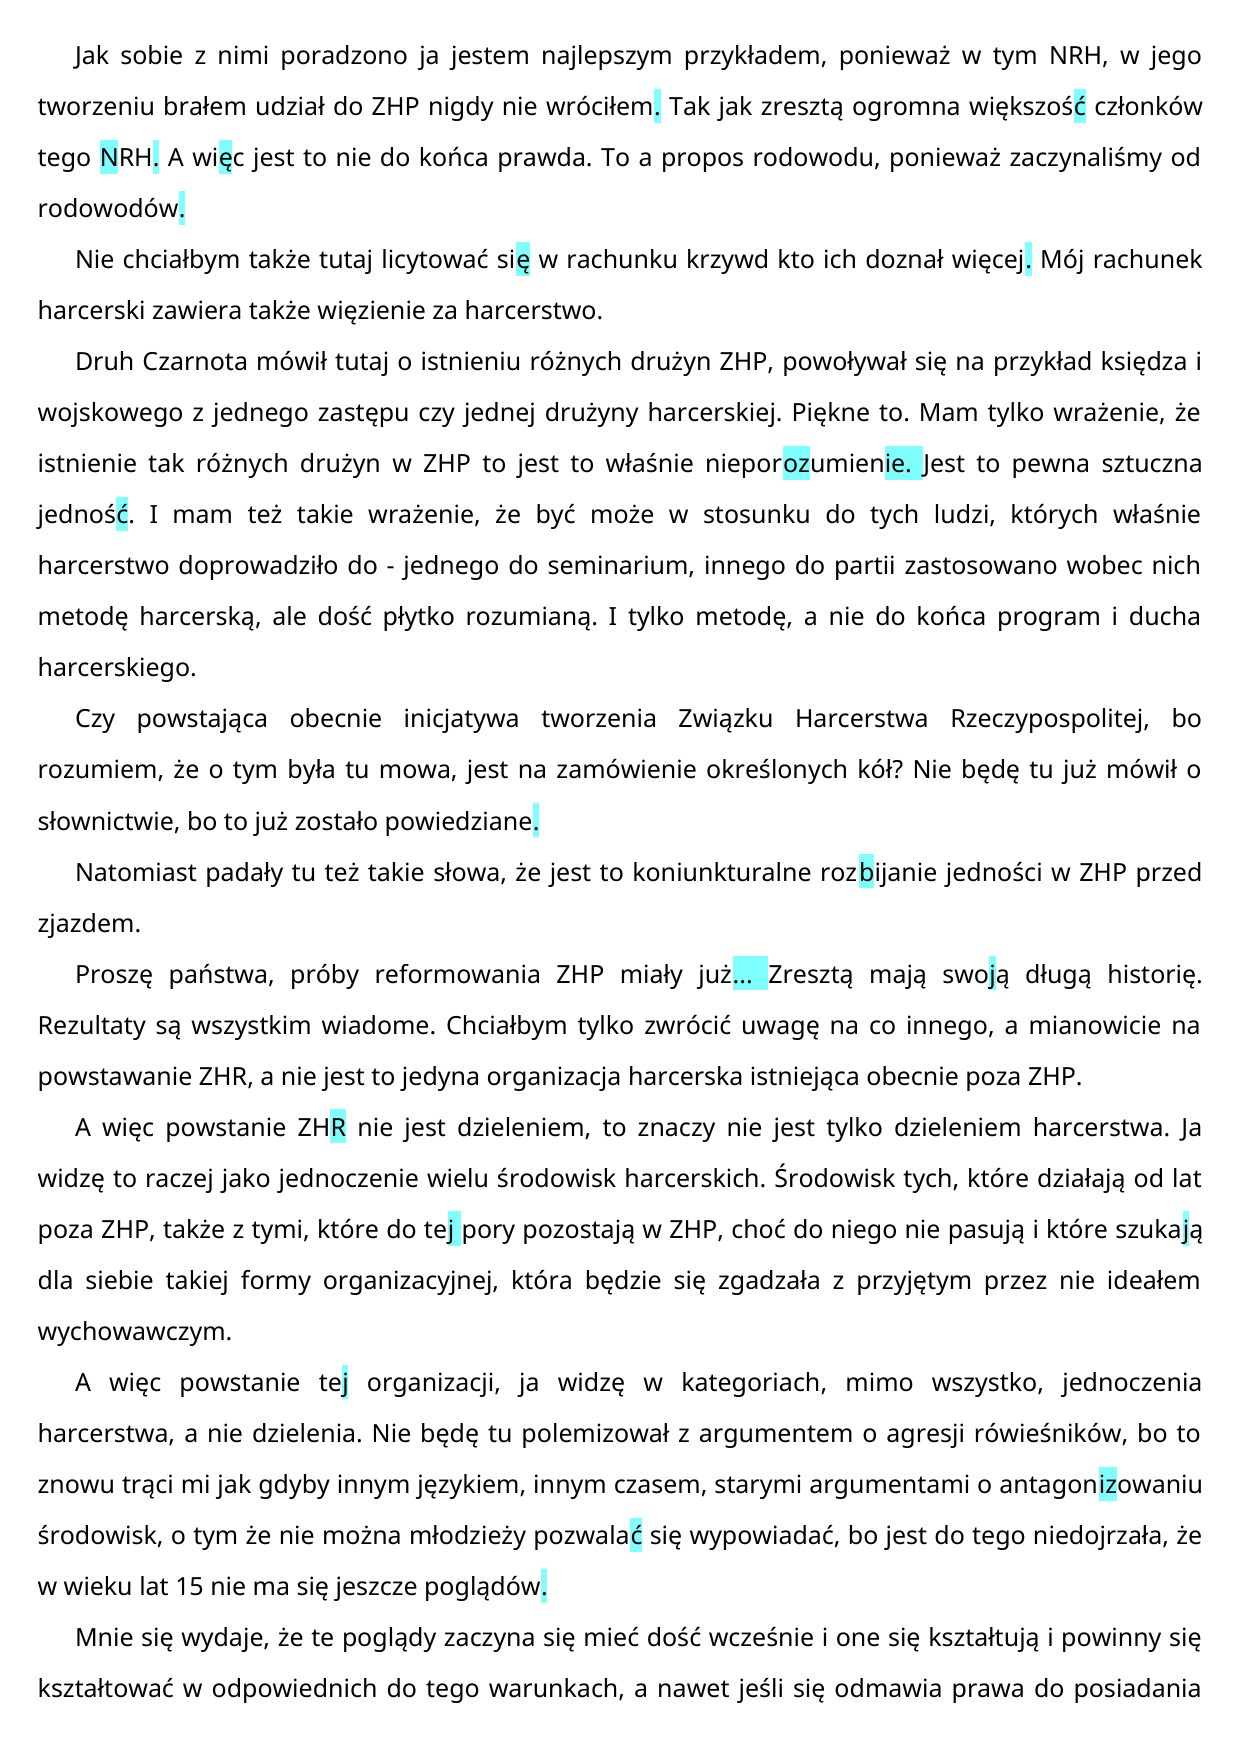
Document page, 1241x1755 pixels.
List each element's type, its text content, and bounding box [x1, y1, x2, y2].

text Nie chciałbym także tutaj licytować się w rachunku krzywd kto ich doznał więcej. Mój rachunek harcerski zawiera także więzienie za harcerstwo. [37, 242, 1203, 327]
text Proszę państwa, próby reformowania ZHP miały już... Zresztą mają swoją długą historię. Rezultaty są wszystkim wiadome. Chciałbym tylko zwrócić uwagę na co innego, a mianowicie na powstawanie ZHR, a nie jest to jedyna organizacja harcerska istniejąca obecnie poza ZHP. [37, 956, 1203, 1092]
text A więc powstanie ZHR nie jest dzieleniem, to znaczy nie jest tylko dzieleniem harcerstwa. Ja widzę to raczej jako jednoczenie wielu środowisk harcerskich. Środowisk tych, które działają od lat poza ZHP, także z tymi, które do tej pory pozostają w ZHP, choć do niego nie pasują i które szukają dla siebie takiej formy organizacyjnej, która będzie się zgadzała z przyjętym przez nie ideałem wychowawczym. [37, 1109, 1203, 1348]
text Czy powstająca obecnie inicjatywa tworzenia Związku Harcerstwa Rzeczypospolitej, bo rozumiem, że o tym była tu mowa, jest na zamówienie określonych kół? Nie będę tu już mówił o słownictwie, bo to już zostało powiedziane. [37, 701, 1203, 837]
text A więc powstanie tej organizacji, ja widzę w kategoriach, mimo wszystko, jednoczenia harcerstwa, a nie dzielenia. Nie będę tu polemizował z argumentem o agresji rówieśników, bo to znowu trąci mi jak gdyby innym językiem, innym czasem, starymi argumentami o antagonizowaniu środowisk, o tym że nie można młodzieży pozwalać się wypowiadać, bo jest do tego niedojrzała, że w wieku lat 15 nie ma się jeszcze poglądów. [37, 1364, 1203, 1603]
text Mnie się wydaje, że te poglądy zaczyna się mieć dość wcześnie i one się kształtują i powinny się kształtować w odpowiednich do tego warunkach, a nawet jeśli się odmawia prawa do posiadania [37, 1620, 1203, 1705]
text Natomiast padały tu też takie słowa, że jest to koniunkturalne rozbijanie jedności w ZHP przed zjazdem. [37, 854, 1203, 939]
text Jak sobie z nimi poradzono ja jestem najlepszym przykładem, ponieważ w tym NRH, w jego tworzeniu brałem udział do ZHP nigdy nie wróciłem. Tak jak zresztą ogromna większość członków tego NRH. A więc jest to nie do końca prawda. To a propos rodowodu, ponieważ zaczynaliśmy od rodowodów. [37, 37, 1203, 225]
text Druh Czarnota mówił tutaj o istnieniu różnych drużyn ZHP, powoływał się na przykład księdza i wojskowego z jednego zastępu czy jednej drużyny harcerskiej. Piękne to. Mam tylko wrażenie, że istnienie tak różnych drużyn w ZHP to jest to właśnie nieporozumienie. Jest to pewna sztuczna jedność. I mam też takie wrażenie, że być może w stosunku do tych ludzi, których właśnie harcerstwo doprowadziło do - jednego do seminarium, innego do partii zastosowano wobec nich metodę harcerską, ale dość płytko rozumianą. I tylko metodę, a nie do końca program i ducha harcerskiego. [37, 344, 1203, 684]
